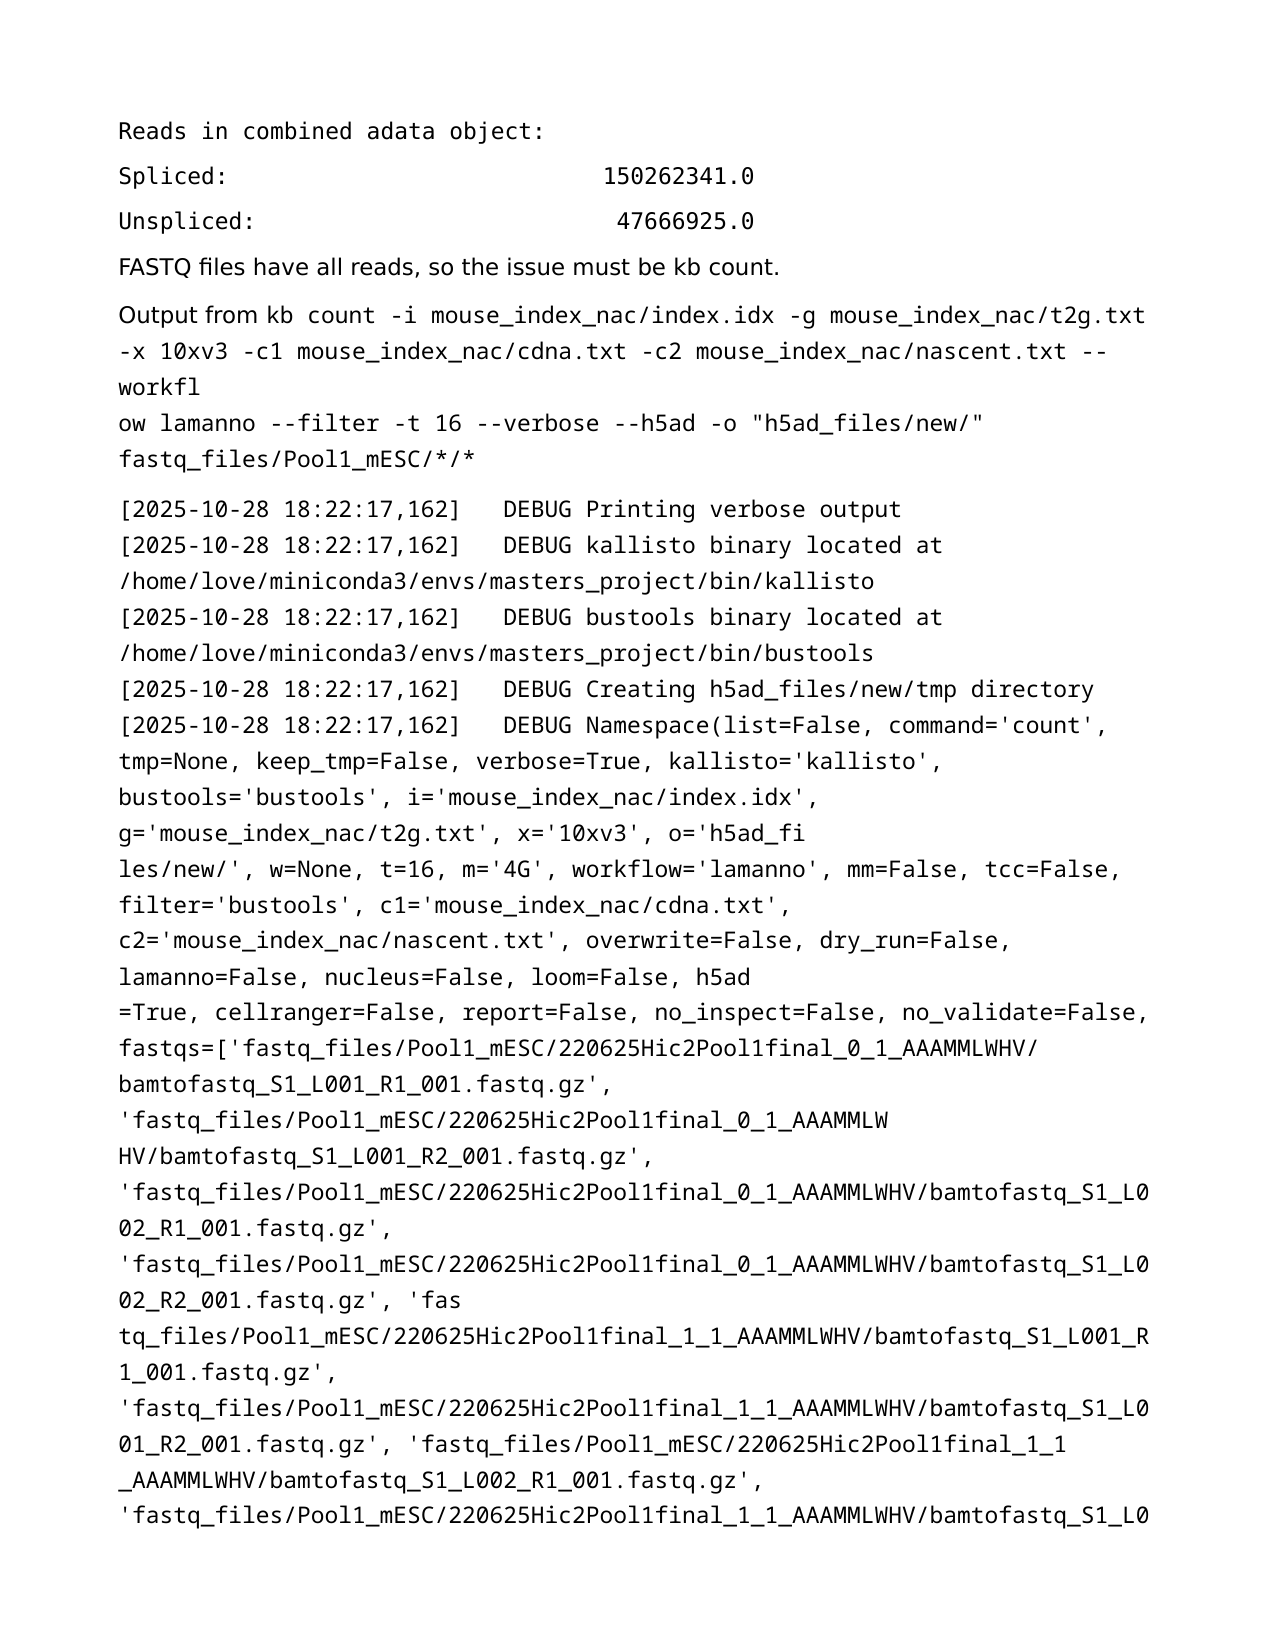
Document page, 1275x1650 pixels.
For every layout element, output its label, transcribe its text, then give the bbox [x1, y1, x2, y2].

text Spliced: 150262341.0 [118, 163, 1157, 190]
text Reads in combined adata object: [118, 118, 1157, 145]
text FASTQ files have all reads, so the issue must be kb count. [118, 254, 1157, 280]
text Unspliced: 47666925.0 [118, 208, 1157, 235]
text [2025-10-28 18:22:17,162] DEBUG Printing verbose output [2025-10-28 18:22:17,162] DEBUG kallisto binary located at /home/love/miniconda3/envs/masters_project/bin/kallisto [2025-10-28 18:22:17,162] DEBUG bustools binary located at /home/love/miniconda3/envs/masters_project/bin/bustools [2025-10-28 18:22:17,162] DEBUG Creating h5ad_files/new/tmp directory [2025-10-28 18:22:17,162] DEBUG Namespace(list=False, command='count', tmp=None, keep_tmp=False, verbose=True, kallisto='kallisto', bustools='bustools', i='mouse_index_nac/index.idx', g='mouse_index_nac/t2g.txt', x='10xv3', o='h5ad_fi les/new/', w=None, t=16, m='4G', workflow='lamanno', mm=False, tcc=False, filter='bustools', c1='mouse_index_nac/cdna.txt', c2='mouse_index_nac/nascent.txt', overwrite=False, dry_run=False, lamanno=False, nucleus=False, loom=False, h5ad =True, cellranger=False, report=False, no_inspect=False, no_validate=False, fastqs=['fastq_files/Pool1_mESC/220625Hic2Pool1final_0_1_AAAMMLWHV/bamtofastq_S1_L001_R1_001.fastq.gz', 'fastq_files/Pool1_mESC/220625Hic2Pool1final_0_1_AAAMMLW HV/bamtofastq_S1_L001_R2_001.fastq.gz', 'fastq_files/Pool1_mESC/220625Hic2Pool1final_0_1_AAAMMLWHV/bamtofastq_S1_L002_R1_001.fastq.gz', 'fastq_files/Pool1_mESC/220625Hic2Pool1final_0_1_AAAMMLWHV/bamtofastq_S1_L002_R2_001.fastq.gz', 'fas tq_files/Pool1_mESC/220625Hic2Pool1final_1_1_AAAMMLWHV/bamtofastq_S1_L001_R1_001.fastq.gz', 'fastq_files/Pool1_mESC/220625Hic2Pool1final_1_1_AAAMMLWHV/bamtofastq_S1_L001_R2_001.fastq.gz', 'fastq_files/Pool1_mESC/220625Hic2Pool1final_1_1 _AAAMMLWHV/bamtofastq_S1_L002_R1_001.fastq.gz', 'fastq_files/Pool1_mESC/220625Hic2Pool1final_1_1_AAAMMLWHV/bamtofastq_S1_L0 [118, 493, 1157, 1531]
text Output from kb count -i mouse_index_nac/index.idx -g mouse_index_nac/t2g.txt -x 10xv3 -c1 mouse_index_nac/cdna.txt -c2 mouse_index_nac/nascent.txt --workfl ow lamanno --filter -t 16 --verbose --h5ad -o "h5ad_files/new/" fastq_files/Pool1_mESC/*/* [118, 299, 1157, 474]
